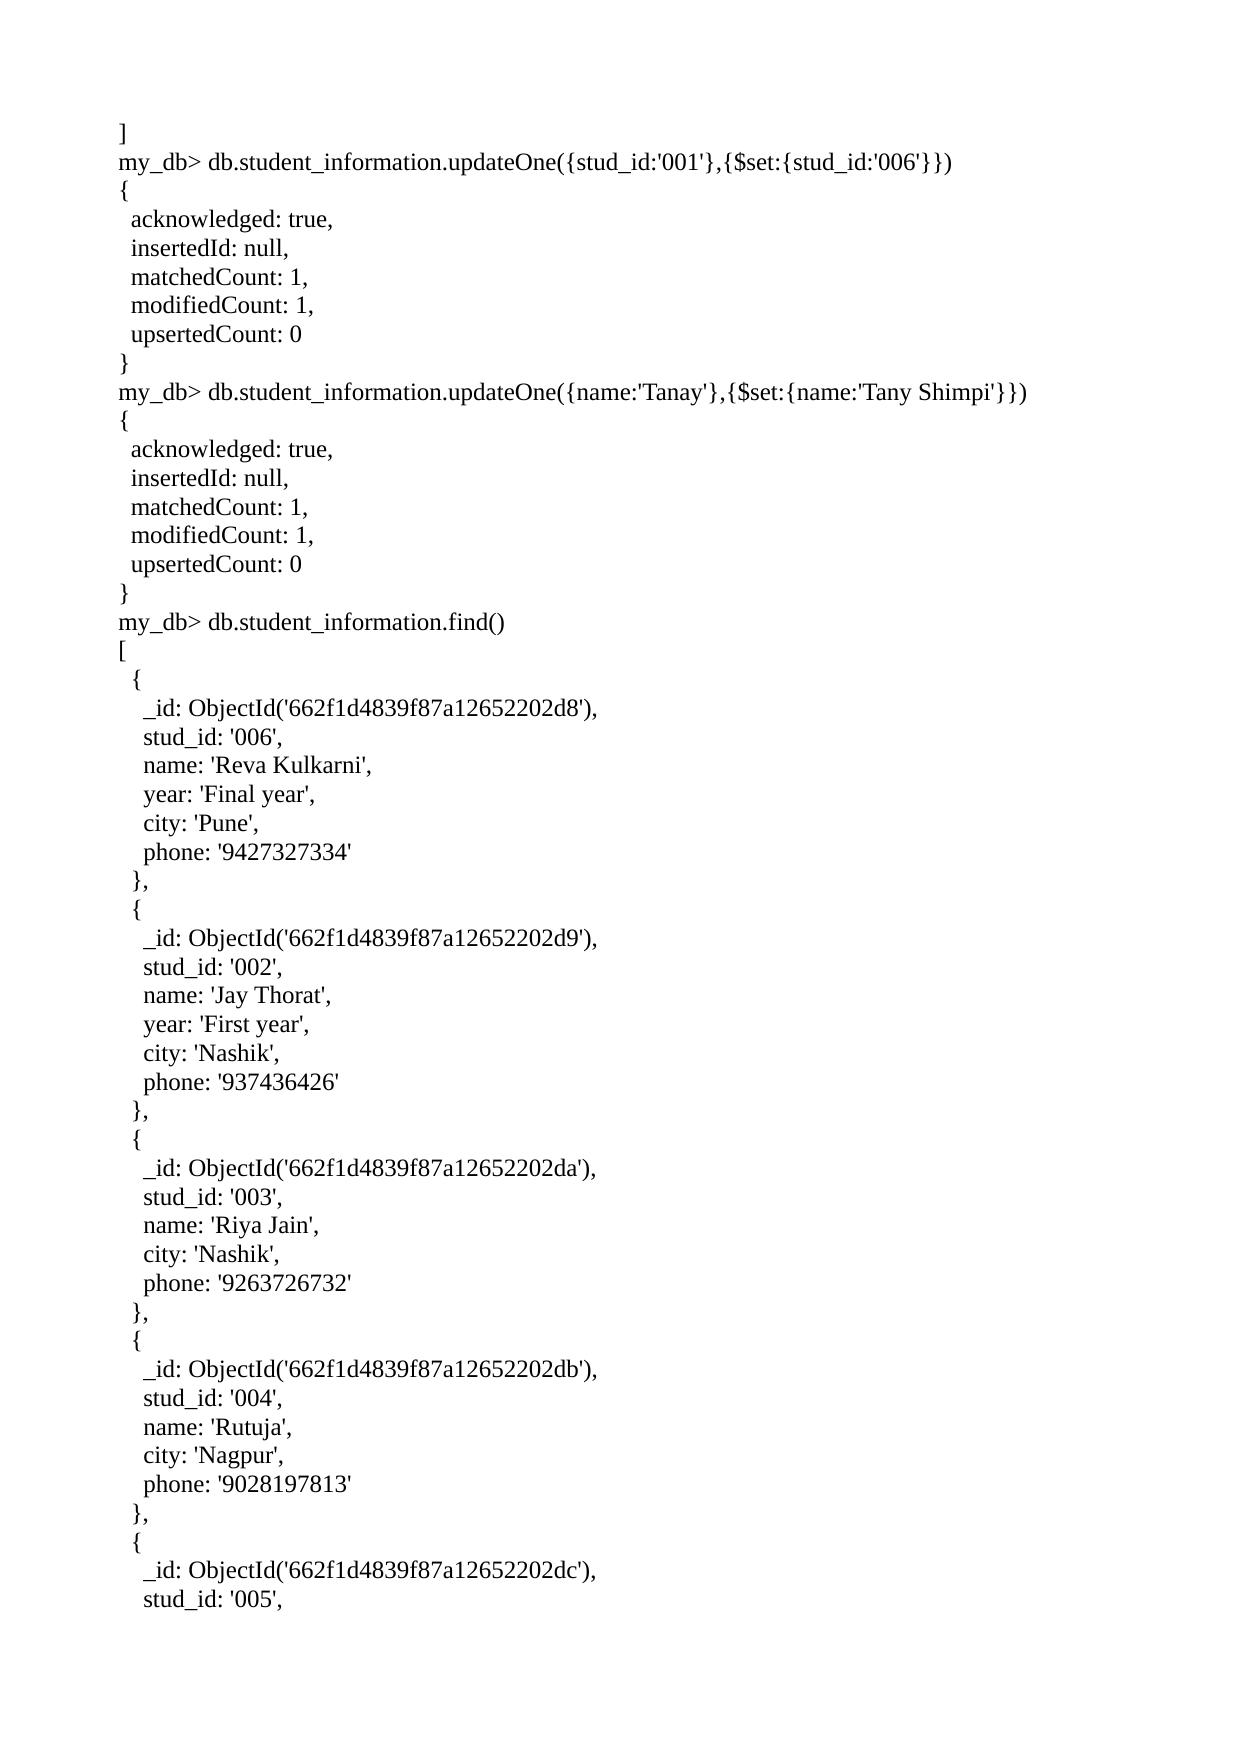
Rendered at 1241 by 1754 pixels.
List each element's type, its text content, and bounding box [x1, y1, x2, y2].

text name: 'Riya Jain', [118, 1211, 1122, 1239]
text phone: '9028197813' [118, 1469, 1122, 1498]
text }, [118, 1096, 1122, 1124]
text { [118, 1326, 1122, 1354]
text city: 'Pune', [118, 808, 1122, 837]
text city: 'Nagpur', [118, 1441, 1122, 1469]
text matchedCount: 1, [118, 262, 1122, 291]
text upsertedCount: 0 [118, 549, 1122, 578]
text year: 'Final year', [118, 779, 1122, 808]
text { [118, 1527, 1122, 1556]
text city: 'Nashik', [118, 1038, 1122, 1067]
text { [118, 176, 1122, 204]
text name: 'Jay Thorat', [118, 981, 1122, 1009]
text stud_id: '003', [118, 1182, 1122, 1211]
text insertedId: null, [118, 233, 1122, 262]
text } [118, 578, 1122, 607]
text stud_id: '005', [118, 1584, 1122, 1613]
text }, [118, 1498, 1122, 1527]
text acknowledged: true, [118, 204, 1122, 233]
text stud_id: '002', [118, 952, 1122, 981]
text _id: ObjectId('662f1d4839f87a12652202db'), [118, 1354, 1122, 1383]
text { [118, 894, 1122, 923]
text name: 'Rutuja', [118, 1412, 1122, 1441]
text phone: '937436426' [118, 1067, 1122, 1096]
text _id: ObjectId('662f1d4839f87a12652202da'), [118, 1153, 1122, 1182]
text }, [118, 1297, 1122, 1326]
text upsertedCount: 0 [118, 319, 1122, 348]
text my_db> db.student_information.updateOne({stud_id:'001'},{$set:{stud_id:'006'}}) [118, 147, 1122, 176]
text year: 'First year', [118, 1009, 1122, 1038]
text phone: '9427327334' [118, 837, 1122, 866]
text { [118, 664, 1122, 693]
text name: 'Reva Kulkarni', [118, 751, 1122, 779]
text stud_id: '006', [118, 722, 1122, 751]
text { [118, 406, 1122, 434]
text my_db> db.student_information.updateOne({name:'Tanay'},{$set:{name:'Tany Shimpi'}}) [118, 377, 1122, 406]
text [ [118, 636, 1122, 664]
text modifiedCount: 1, [118, 521, 1122, 549]
text stud_id: '004', [118, 1383, 1122, 1412]
text modifiedCount: 1, [118, 291, 1122, 319]
text matchedCount: 1, [118, 492, 1122, 521]
text acknowledged: true, [118, 434, 1122, 463]
text _id: ObjectId('662f1d4839f87a12652202d9'), [118, 923, 1122, 952]
text _id: ObjectId('662f1d4839f87a12652202d8'), [118, 693, 1122, 722]
text my_db> db.student_information.find() [118, 607, 1122, 636]
text city: 'Nashik', [118, 1239, 1122, 1268]
text { [118, 1124, 1122, 1153]
text insertedId: null, [118, 463, 1122, 492]
text }, [118, 866, 1122, 894]
text ] [118, 118, 1122, 147]
text _id: ObjectId('662f1d4839f87a12652202dc'), [118, 1556, 1122, 1584]
text phone: '9263726732' [118, 1268, 1122, 1297]
text } [118, 348, 1122, 377]
